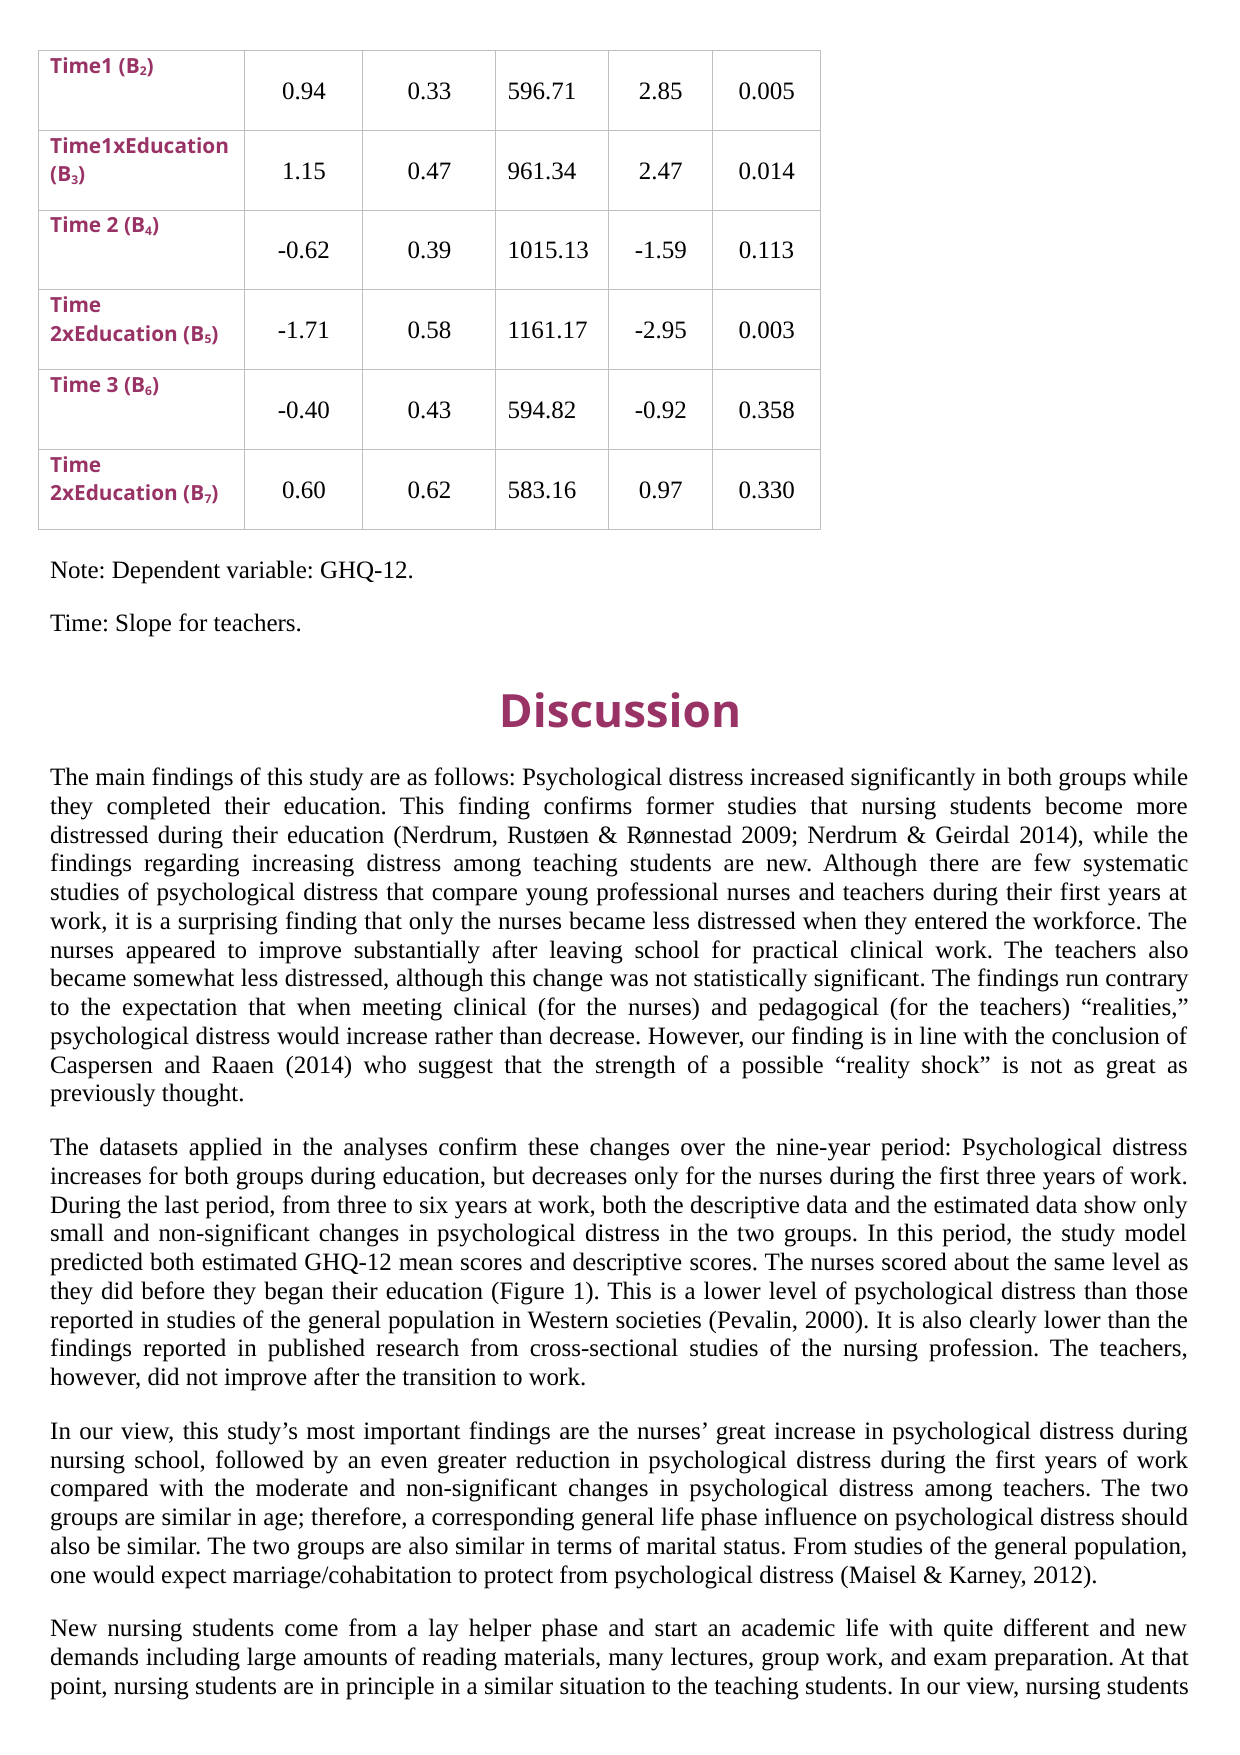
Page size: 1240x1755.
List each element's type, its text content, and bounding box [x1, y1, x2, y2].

table_cell 961.34 [496, 131, 608, 209]
table_cell 1161.17 [496, 290, 608, 369]
table_cell 594.82 [496, 370, 608, 449]
table_cell 1015.13 [496, 211, 608, 289]
table_cell 2.47 [609, 131, 712, 209]
table_cell 0.358 [713, 370, 820, 449]
text New nursing students come from a lay helper phase and start an academic life with quite different and new demands including large amounts of reading materials, many lectures, group work, and exam preparation. At that point, nursing students are in principle in a similar situation to the teaching students. In our view, nursing students [50, 1613, 1189, 1700]
text In our view, this study’s most important findings are the nurses’ great increase in psychological distress during nursing school, followed by an even greater reduction in psychological distress during the first years of work compared with the moderate and non-significant changes in psychological distress among teachers. The two groups are similar in age; therefore, a corresponding general life phase influence on psychological distress should also be similar. The two groups are also similar in terms of marital status. From studies of the general population, one would expect marriage/cohabitation to protect from psychological distress (Maisel & Karney, 2012). [50, 1416, 1189, 1588]
table_cell 2.85 [609, 51, 712, 130]
table_cell 0.47 [363, 131, 495, 209]
table_cell 0.97 [609, 450, 712, 529]
text The main findings of this study are as follows: Psychological distress increased significantly in both groups while they completed their education. This finding confirms former studies that nursing students become more distressed during their education (Nerdrum, Rustøen & Rønnestad 2009; Nerdrum & Geirdal 2014), while the findings regarding increasing distress among teaching students are new. Although there are few systematic studies of psychological distress that compare young professional nurses and teachers during their first years at work, it is a surprising finding that only the nurses became less distressed when they entered the workforce. The nurses appeared to improve substantially after leaving school for practical clinical work. The teachers also became somewhat less distressed, although this change was not statistically significant. The findings run contrary to the expectation that when meeting clinical (for the nurses) and pedagogical (for the teachers) “realities,” psychological distress would increase rather than decrease. However, our finding is in line with the conclusion of Caspersen and Raaen (2014) who suggest that the strength of a possible “reality shock” is not as great as previously thought. [50, 762, 1189, 1107]
table_cell Time 2 (B4) [39, 211, 244, 289]
text Note: Dependent variable: GHQ-12. [50, 555, 1189, 583]
table_cell 0.43 [363, 370, 495, 449]
table_cell -0.92 [609, 370, 712, 449]
table_cell 583.16 [496, 450, 608, 529]
table_cell 0.005 [713, 51, 820, 130]
table_cell 0.58 [363, 290, 495, 369]
table_cell 0.62 [363, 450, 495, 529]
text Time: Slope for teachers. [50, 608, 1189, 637]
table_cell 0.113 [713, 211, 820, 289]
table_cell 0.94 [245, 51, 362, 130]
table_cell 596.71 [496, 51, 608, 130]
table_cell Time 3 (B6) [39, 370, 244, 449]
table_cell -0.40 [245, 370, 362, 449]
table_cell -1.71 [245, 290, 362, 369]
table_cell 1.15 [245, 131, 362, 209]
table_cell Time1xEducation (B3) [39, 131, 244, 209]
table_cell 0.33 [363, 51, 495, 130]
table_cell Time 2xEducation (B7) [39, 450, 244, 529]
table_cell 0.014 [713, 131, 820, 209]
text The datasets applied in the analyses confirm these changes over the nine-year period: Psychological distress increases for both groups during education, but decreases only for the nurses during the first three years of work. During the last period, from three to six years at work, both the descriptive data and the estimated data show only small and non-significant changes in psychological distress in the two groups. In this period, the study model predicted both estimated GHQ-12 mean scores and descriptive scores. The nurses scored about the same level as they did before they began their education (Figure 1). This is a lower level of psychological distress than those reported in studies of the general population in Western societies (Pevalin, 2000). It is also clearly lower than the findings reported in published research from cross-sectional studies of the nursing profession. The teachers, however, did not improve after the transition to work. [50, 1132, 1189, 1391]
table_cell Time1 (B2) [39, 51, 244, 130]
table_cell 0.60 [245, 450, 362, 529]
table_cell 0.39 [363, 211, 495, 289]
table_cell -0.62 [245, 211, 362, 289]
subtitle Discussion [50, 687, 1189, 737]
table_cell Time 2xEducation (B5) [39, 290, 244, 369]
table_cell 0.003 [713, 290, 820, 369]
table_cell -1.59 [609, 211, 712, 289]
table_cell -2.95 [609, 290, 712, 369]
table_cell 0.330 [713, 450, 820, 529]
